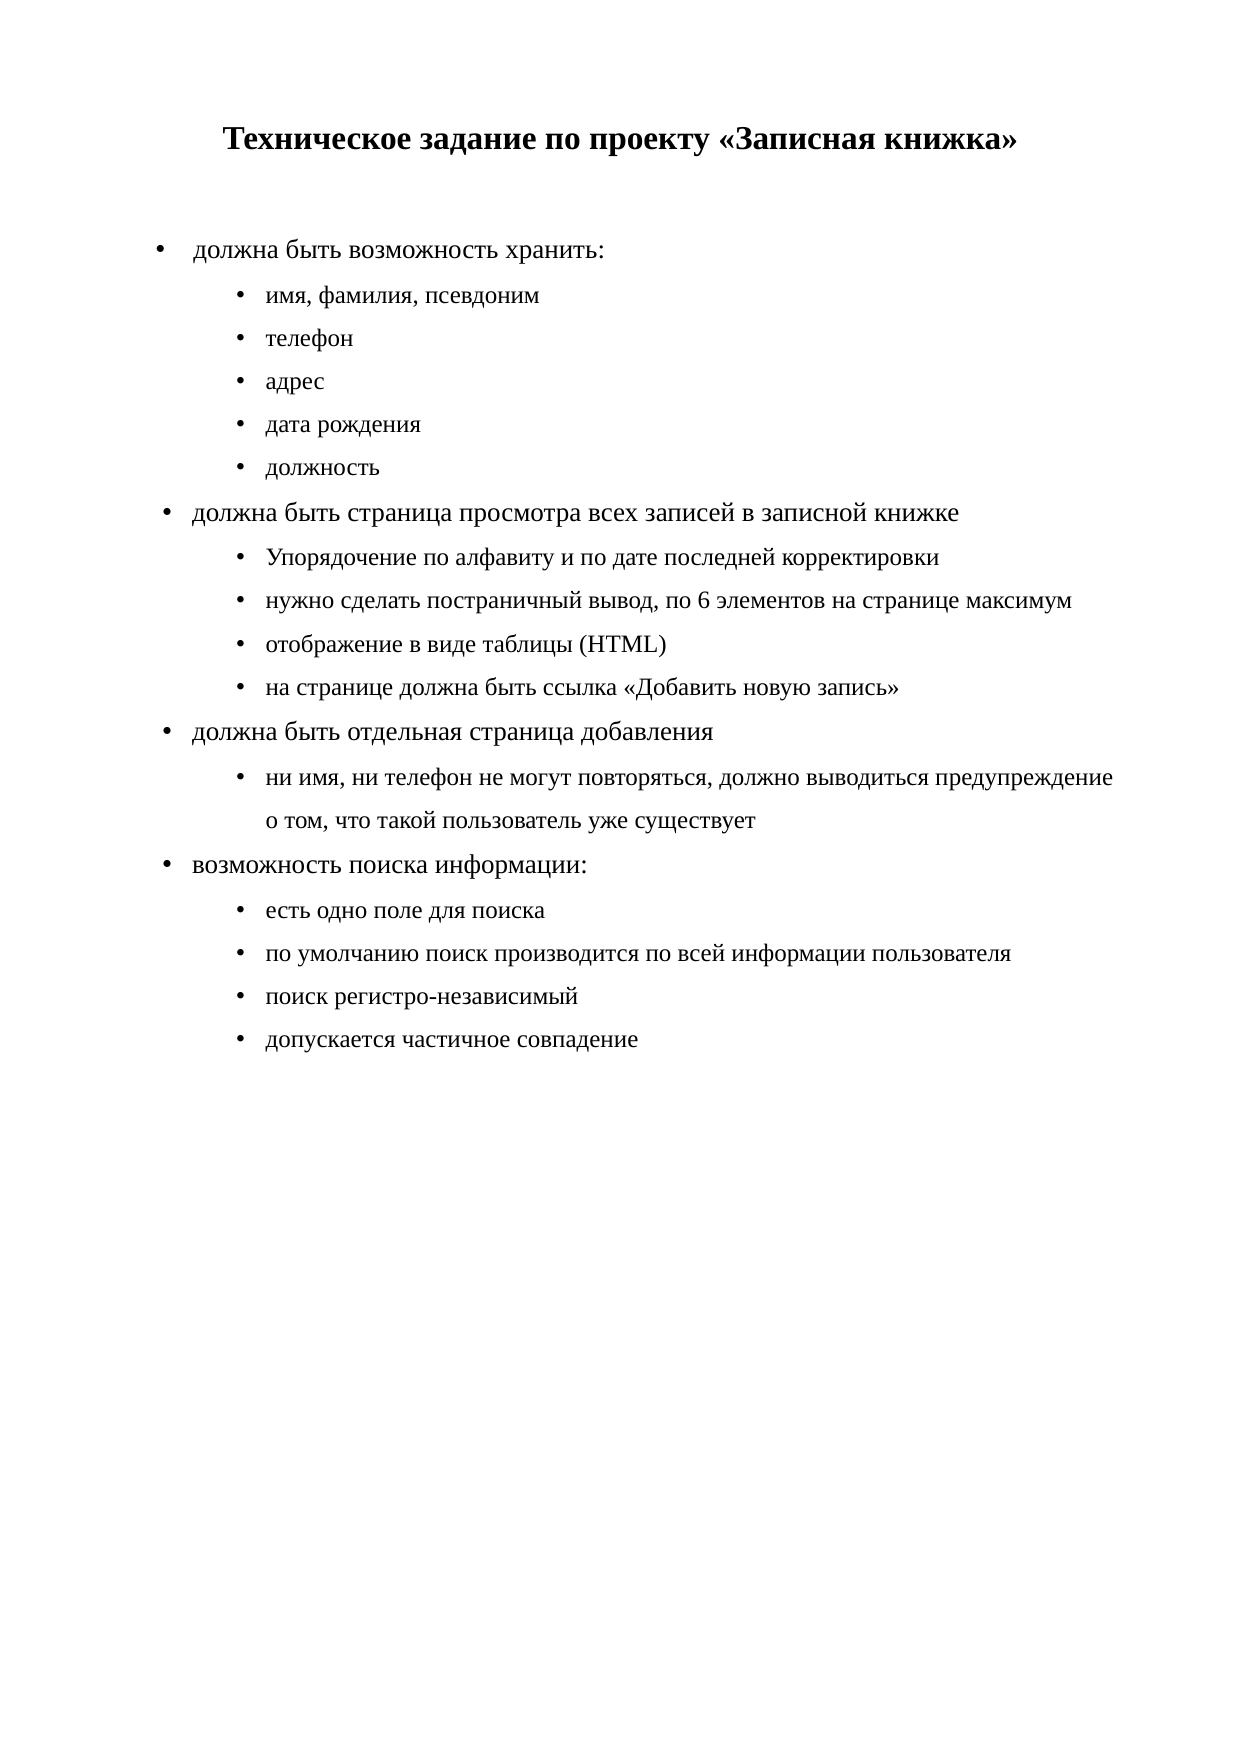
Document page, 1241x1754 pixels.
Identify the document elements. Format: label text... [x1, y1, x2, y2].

list дата рождения [236, 409, 1122, 438]
list возможность поиска информации: [162, 848, 1122, 879]
list телефон [236, 323, 1122, 352]
list поиск регистро-независимый [236, 981, 1122, 1010]
list на странице должна быть ссылка «Добавить новую запись» [236, 672, 1122, 701]
list должна быть отдельная страница добавления [162, 715, 1122, 746]
text Техническое задание по проекту «Записная книжка» [118, 118, 1122, 156]
list адрес [236, 366, 1122, 395]
list имя, фамилия, псевдоним [236, 280, 1122, 309]
list нужно сделать постраничный вывод, по 6 элементов на странице максимум [236, 586, 1122, 614]
list Упорядочение по алфавиту и по дате последней корректировки [236, 542, 1122, 571]
list должность [236, 452, 1122, 481]
list отображение в виде таблицы (HTML) [236, 629, 1122, 657]
list ни имя, ни телефон не могут повторяться, должно выводиться предупреждение о том, что такой пользователь уже существует [236, 762, 1122, 834]
list есть одно поле для поиска [236, 895, 1122, 924]
list по умолчанию поиск производится по всей информации пользователя [236, 938, 1122, 967]
list должна быть страница просмотра всех записей в записной книжке [162, 496, 1122, 527]
list должна быть возможность хранить: [156, 233, 1122, 264]
list допускается частичное совпадение [236, 1024, 1122, 1053]
